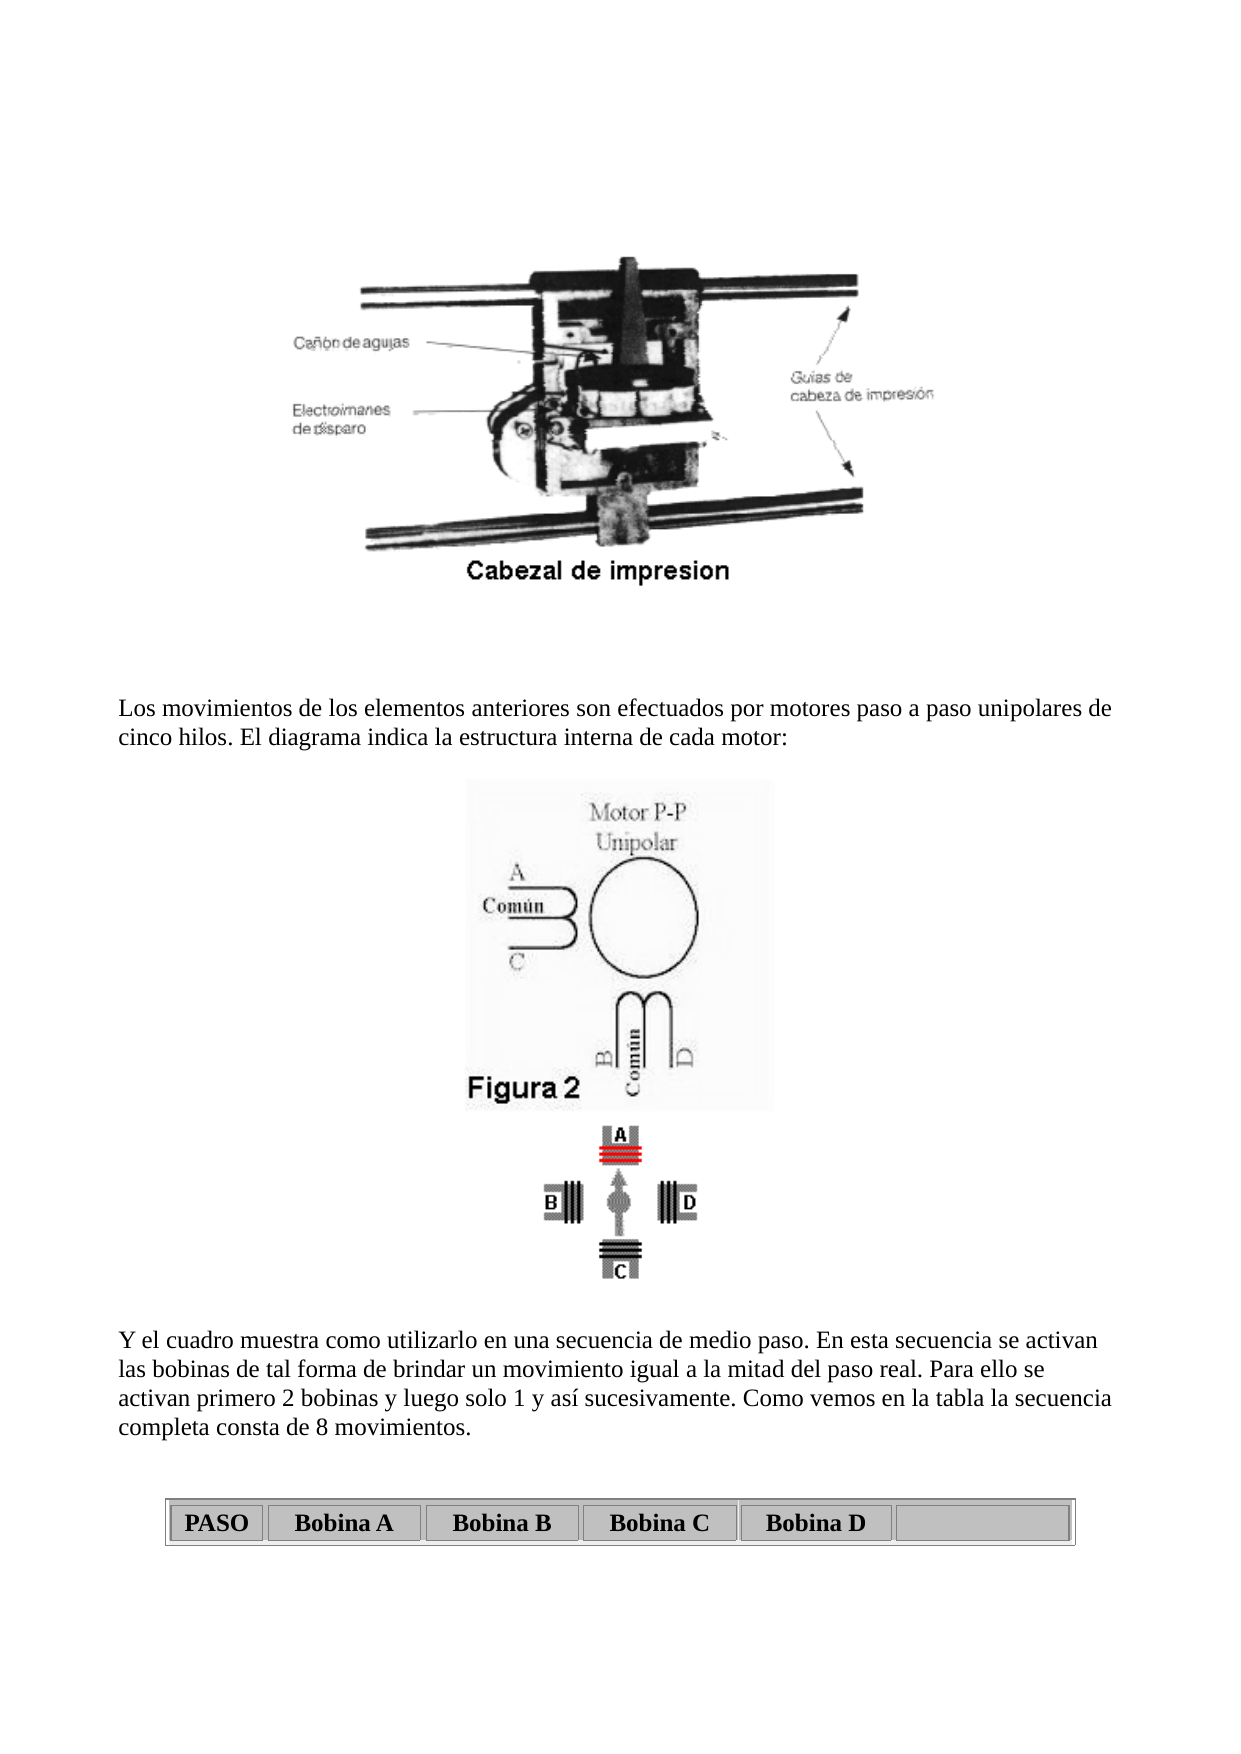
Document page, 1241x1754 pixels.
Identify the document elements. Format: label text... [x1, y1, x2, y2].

table_header [893, 1500, 1072, 1540]
text Los movimientos de los elementos anteriores son efectuados por motores paso a paso unipolares de cinco hilos. El diagrama indica la estructura interna de cada motor: [118, 693, 1122, 750]
table_header Bobina D [739, 1500, 893, 1540]
table_header [897, 1506, 1068, 1540]
text Y el cuadro muestra como utilizarlo en una secuencia de medio paso. En esta secuencia se activan las bobinas de tal forma de brindar un movimiento igual a la mitad del paso real. Para ello se activan primero 2 bobinas y luego solo 1 y así sucesivamente. Como vemos en la tabla la secuencia completa consta de 8 movimientos. [118, 1325, 1122, 1440]
table_header Bobina A [265, 1500, 423, 1540]
table_header PASO [169, 1500, 265, 1540]
table_header Bobina C [581, 1500, 738, 1540]
picture [214, 118, 1026, 636]
picture [538, 1124, 702, 1282]
picture [464, 779, 776, 1113]
table_header Bobina B [423, 1500, 581, 1540]
